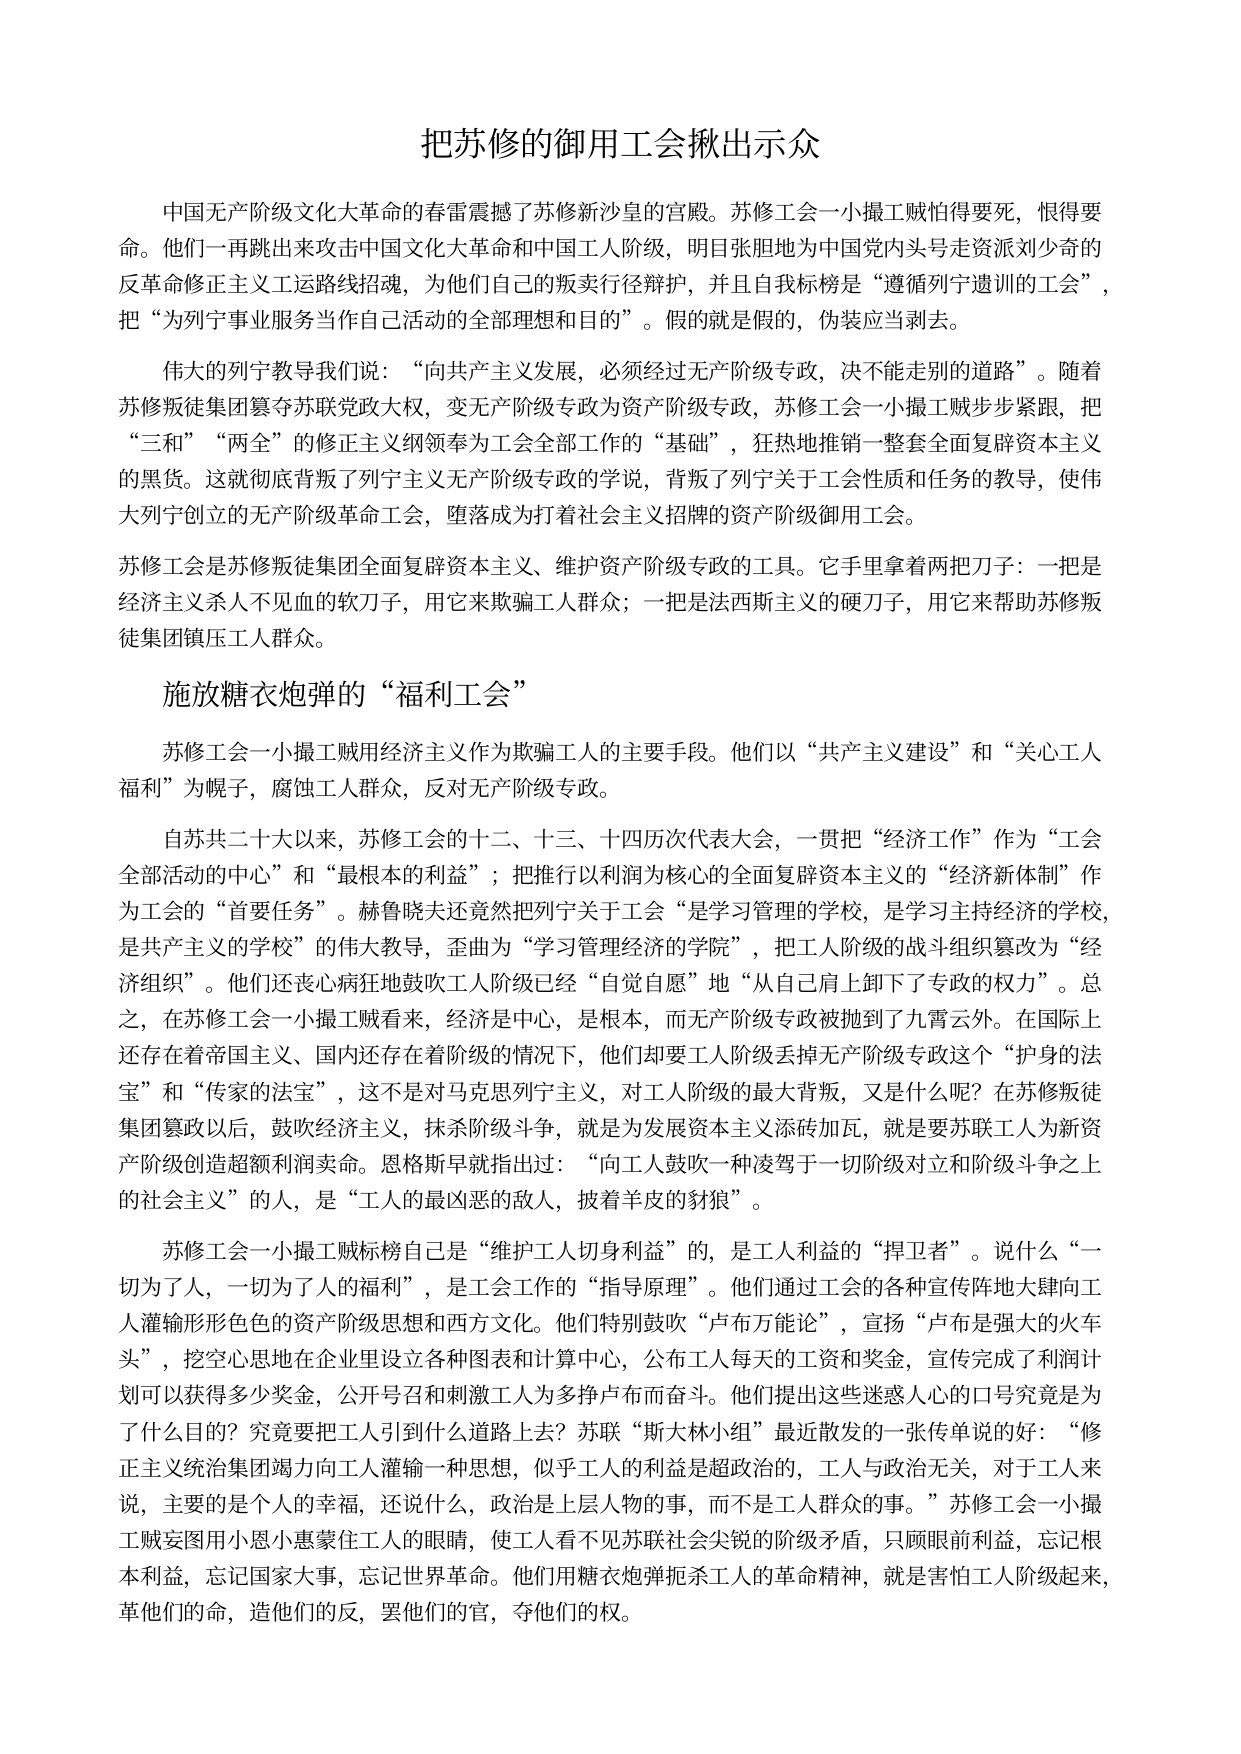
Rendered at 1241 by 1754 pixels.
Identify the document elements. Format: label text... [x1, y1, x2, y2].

text 伟大的列宁教导我们说：“向共产主义发展，必须经过无产阶级专政，决不能走别的道路”。随着苏修叛徒集团篡夺苏联党政大权，变无产阶级专政为资产阶级专政，苏修工会一小撮工贼步步紧跟，把“三和”“两全”的修正主义纲领奉为工会全部工作的“基础”，狂热地推销一整套全面复辟资本主义的黑货。这就彻底背叛了列宁主义无产阶级专政的学说，背叛了列宁关于工会性质和任务的教导，使伟大列宁创立的无产阶级革命工会，堕落成为打着社会主义招牌的资产阶级御用工会。 [118, 354, 1122, 530]
text 苏修工会一小撮工贼标榜自己是“维护工人切身利益”的，是工人利益的“捍卫者”。说什么“一切为了人，一切为了人的福利”，是工会工作的“指导原理”。他们通过工会的各种宣传阵地大肆向工人灌输形形色色的资产阶级思想和西方文化。他们特别鼓吹“卢布万能论”，宣扬“卢布是强大的火车头”，挖空心思地在企业里设立各种图表和计算中心，公布工人每天的工资和奖金，宣传完成了利润计划可以获得多少奖金，公开号召和刺激工人为多挣卢布而奋斗。他们提出这些迷惑人心的口号究竟是为了什么目的？究竟要把工人引到什么道路上去？苏联“斯大林小组”最近散发的一张传单说的好：“修正主义统治集团竭力向工人灌输一种思想，似乎工人的利益是超政治的，工人与政治无关，对于工人来说，主要的是个人的幸福，还说什么，政治是上层人物的事，而不是工人群众的事。”苏修工会一小撮工贼妄图用小恩小惠蒙住工人的眼睛，使工人看不见苏联社会尖锐的阶级矛盾，只顾眼前利益，忘记根本利益，忘记国家大事，忘记世界革命。他们用糖衣炮弹扼杀工人的革命精神，就是害怕工人阶级起来，革他们的命，造他们的反，罢他们的官，夺他们的权。 [118, 1234, 1122, 1627]
text 把苏修的御用工会揪出示众 [118, 118, 1122, 166]
text 自苏共二十大以来，苏修工会的十二、十三、十四历次代表大会，一贯把“经济工作”作为“工会全部活动的中心”和“最根本的利益”；把推行以利润为核心的全面复辟资本主义的“经济新体制”作为工会的“首要任务”。赫鲁晓夫还竟然把列宁关于工会“是学习管理的学校，是学习主持经济的学校，是共产主义的学校”的伟大教导，歪曲为“学习管理经济的学院”，把工人阶级的战斗组织篡改为“经济组织”。他们还丧心病狂地鼓吹工人阶级已经“自觉自愿”地“从自己肩上卸下了专政的权力”。总之，在苏修工会一小撮工贼看来，经济是中心，是根本，而无产阶级专政被抛到了九霄云外。在国际上还存在着帝国主义、国内还存在着阶级的情况下，他们却要工人阶级丢掉无产阶级专政这个“护身的法宝”和“传家的法宝”，这不是对马克思列宁主义，对工人阶级的最大背叛，又是什么呢？在苏修叛徒集团篡政以后，鼓吹经济主义，抹杀阶级斗争，就是为发展资本主义添砖加瓦，就是要苏联工人为新资产阶级创造超额利润卖命。恩格斯早就指出过：“向工人鼓吹一种凌驾于一切阶级对立和阶级斗争之上的社会主义”的人，是“工人的最凶恶的敌人，披着羊皮的豺狼”。 [118, 822, 1122, 1215]
text 施放糖衣炮弹的“福利工会” [118, 672, 1122, 714]
text 苏修工会是苏修叛徒集团全面复辟资本主义、维护资产阶级专政的工具。它手里拿着两把刀子：一把是经济主义杀人不见血的软刀子，用它来欺骗工人群众；一把是法西斯主义的硬刀子，用它来帮助苏修叛徒集团镇压工人群众。 [118, 549, 1122, 653]
text 苏修工会一小撮工贼用经济主义作为欺骗工人的主要手段。他们以“共产主义建设”和“关心工人福利”为幌子，腐蚀工人群众，反对无产阶级专政。 [118, 735, 1122, 803]
text 中国无产阶级文化大革命的春雷震撼了苏修新沙皇的宫殿。苏修工会一小撮工贼怕得要死，恨得要命。他们一再跳出来攻击中国文化大革命和中国工人阶级，明目张胆地为中国党内头号走资派刘少奇的反革命修正主义工运路线招魂，为他们自己的叛卖行径辩护，并且自我标榜是“遵循列宁遗训的工会”，把“为列宁事业服务当作自己活动的全部理想和目的”。假的就是假的，伪装应当剥去。 [118, 195, 1122, 335]
